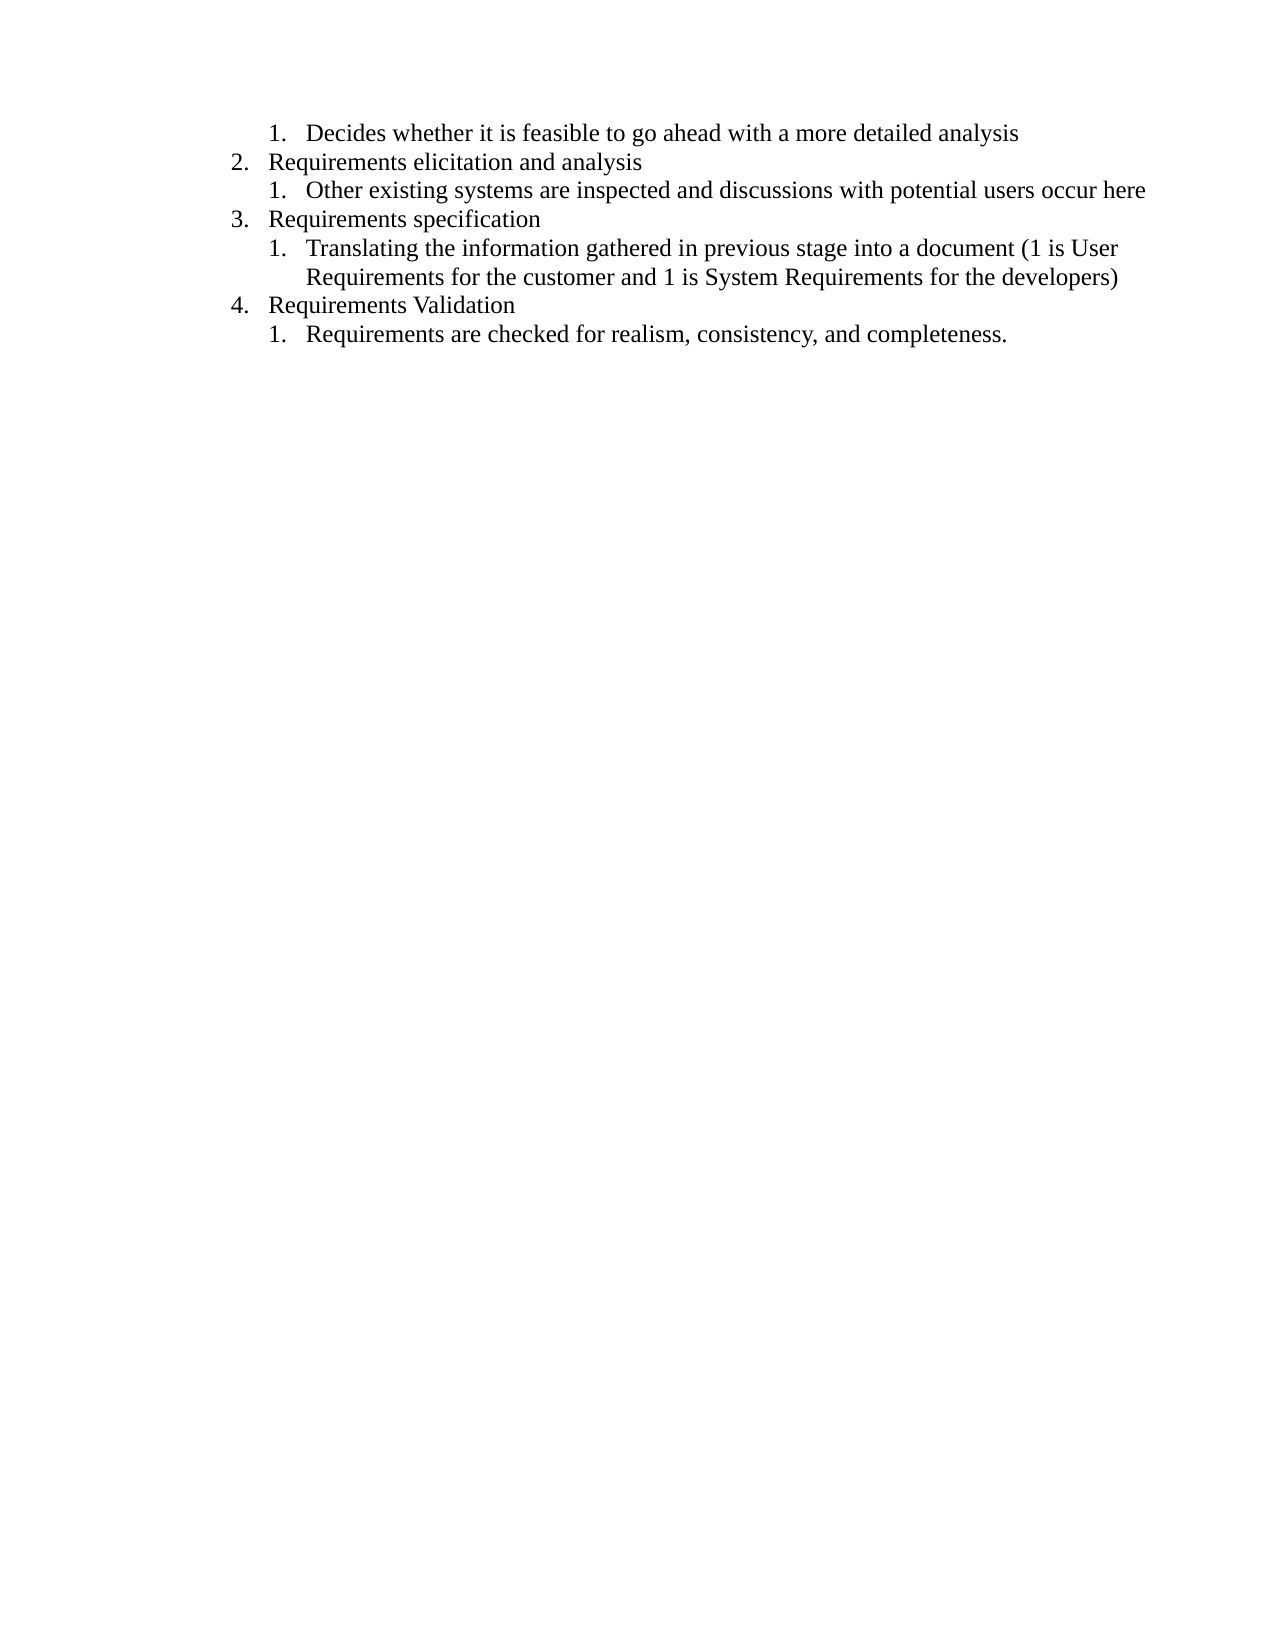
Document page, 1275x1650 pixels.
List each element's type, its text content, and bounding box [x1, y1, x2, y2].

list Translating the information gathered in previous stage into a document (1 is User Requirements for the customer and 1 is System Requirements for the developers) [268, 233, 1157, 291]
list Decides whether it is feasible to go ahead with a more detailed analysis [268, 118, 1157, 147]
list Other existing systems are inspected and discussions with potential users occur here [268, 176, 1157, 204]
list Requirements Validation [231, 291, 1157, 319]
list Requirements elicitation and analysis [231, 147, 1157, 176]
list Requirements specification [231, 204, 1157, 233]
list Requirements are checked for realism, consistency, and completeness. [268, 319, 1157, 348]
